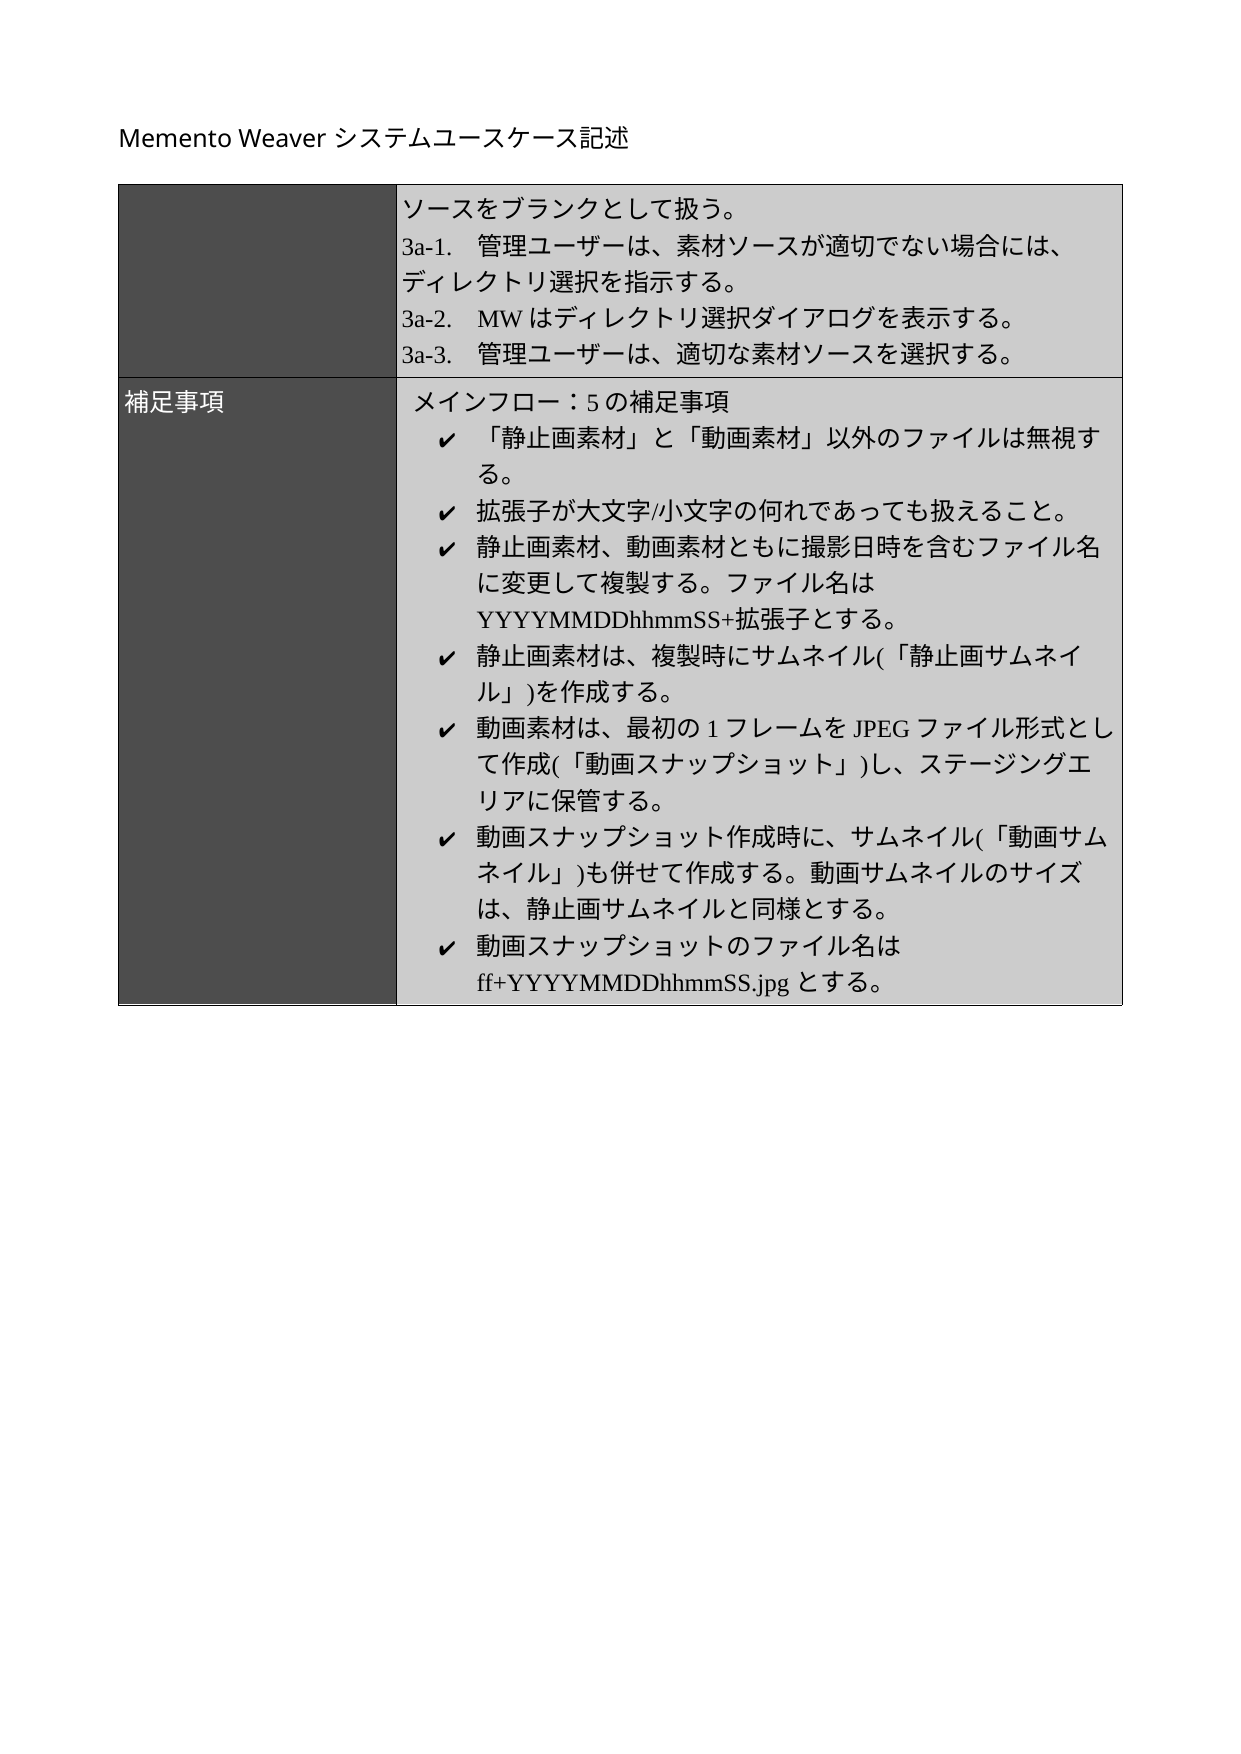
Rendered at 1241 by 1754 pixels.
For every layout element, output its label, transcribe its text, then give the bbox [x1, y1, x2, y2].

table_cell [119, 185, 396, 377]
table_cell ソースをブランクとして扱う。 3a-1. 管理ユーザーは、素材ソースが適切でない場合には、ディレクトリ選択を指示する。 3a-2. MWはディレクトリ選択ダイアログを表示する。 3a-3. 管理ユーザーは、適切な素材ソースを選択する。 [397, 185, 1122, 377]
table_cell メインフロー：5の補足事項 「静止画素材」と「動画素材」以外のファイルは無視する。 拡張子が大文字/小文字の何れであっても扱えること。 静止画素材、動画素材ともに撮影日時を含むファイル名に変更して複製する。ファイル名はYYYYMMDDhhmmSS+拡張子とする。 静止画素材は、複製時にサムネイル(「静止画サムネイル」)を作成する。 動画素材は、最初の1フレームをJPEGファイル形式として作成(「動画スナップショット」)し、ステージングエリアに保管する。 動画スナップショット作成時に、サムネイル(「動画サムネイル」)も併せて作成する。動画サムネイルのサイズは、静止画サムネイルと同様とする。 動画スナップショットのファイル名はff+YYYYMMDDhhmmSS.jpg とする。 [397, 378, 1122, 1004]
table_cell 補足事項 [119, 378, 396, 1004]
